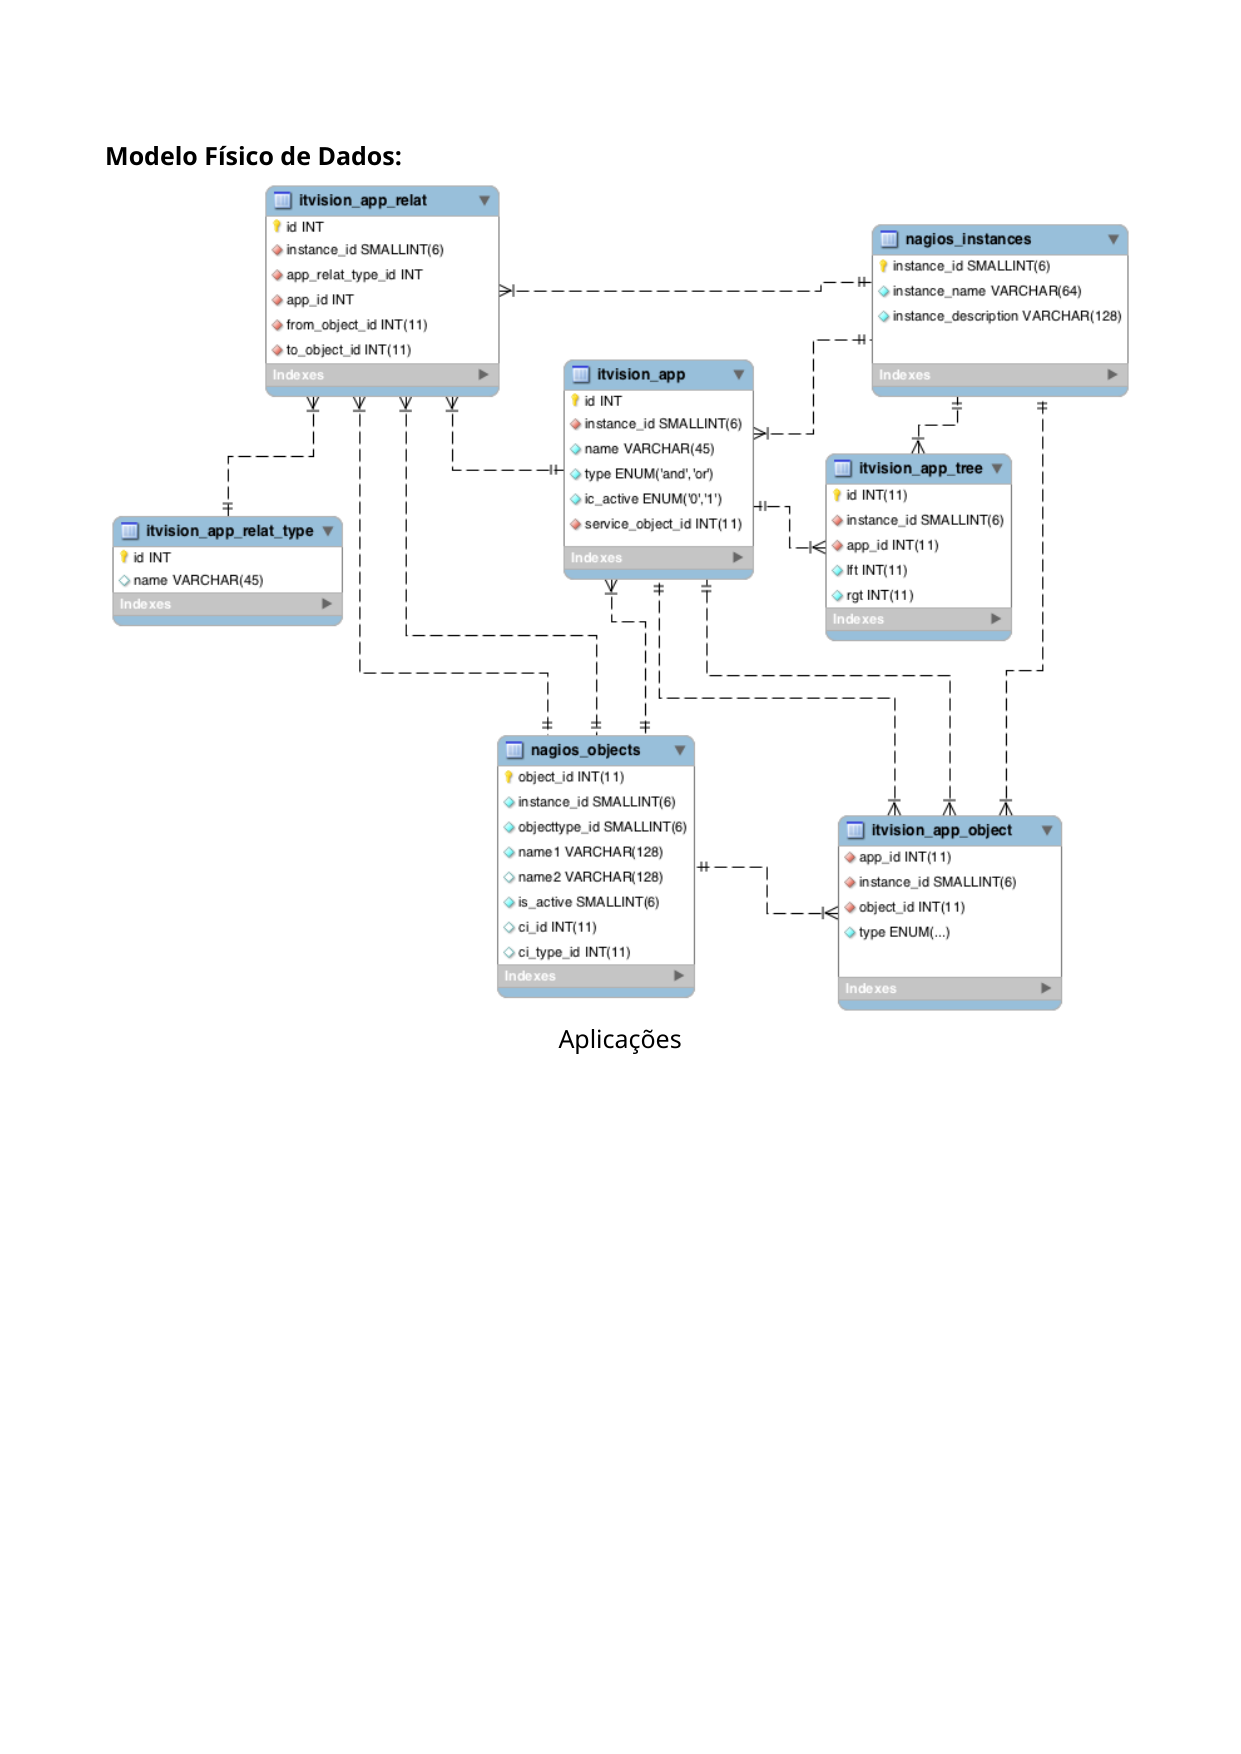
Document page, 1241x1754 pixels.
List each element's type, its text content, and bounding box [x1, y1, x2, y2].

text Aplicações [105, 1022, 1135, 1056]
picture [100, 173, 1140, 1022]
text Modelo Físico de Dados: [105, 139, 1135, 173]
